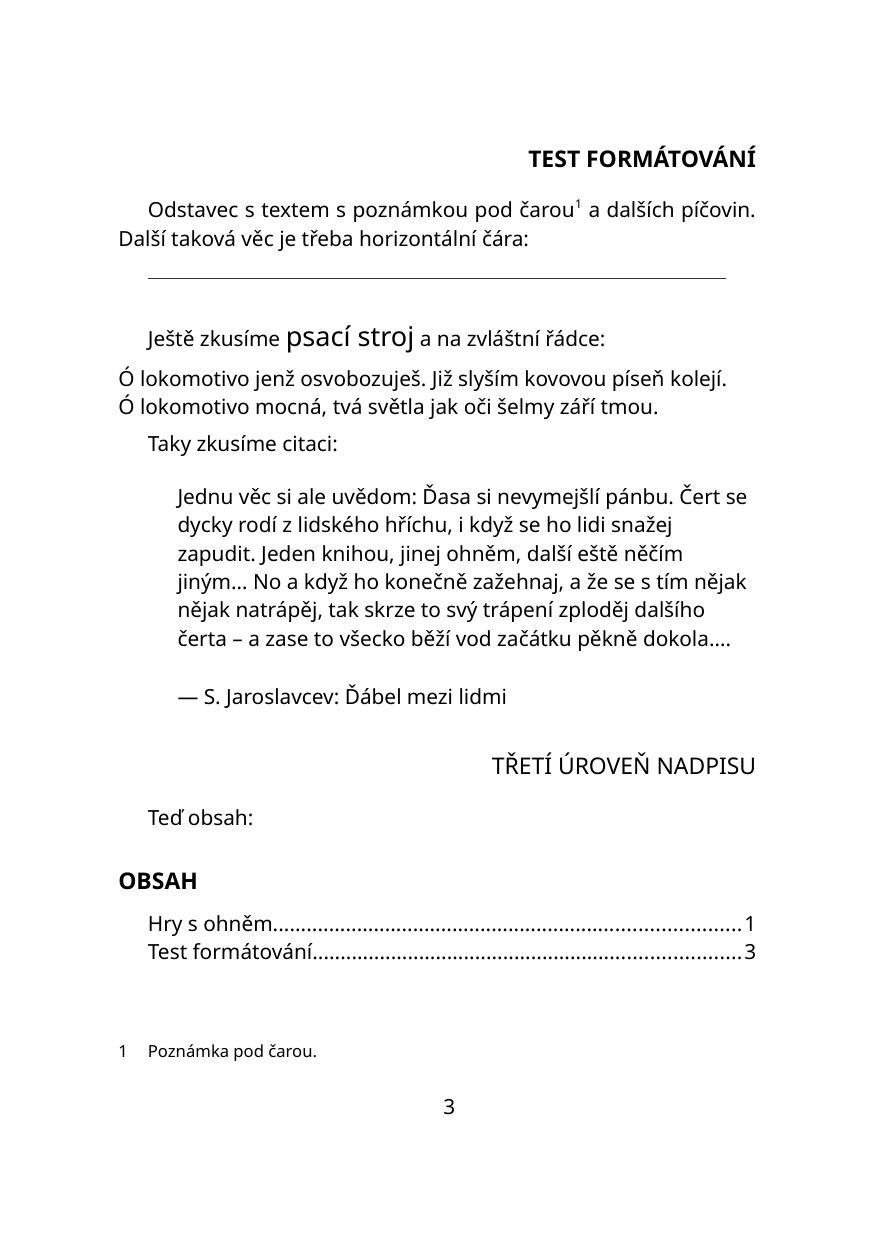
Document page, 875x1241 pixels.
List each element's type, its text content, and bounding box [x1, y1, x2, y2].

text Ó lokomotivo jenž osvobozuješ. Již slyším kovovou píseň kolejí. [118, 364, 756, 392]
text Taky zkusíme citaci: [118, 429, 756, 458]
text Hry s ohněm 1 [148, 909, 756, 937]
text Ještě zkusíme psací stroj a na zvláštní řádce: [118, 318, 756, 355]
subtitle Obsah [118, 865, 756, 896]
text Poznámka pod čarou. [118, 1039, 756, 1062]
text Test formátování 3 [148, 937, 756, 966]
text Jednu věc si ale uvědom: Ďasa si nevymejšlí pánbu. Čert se dycky rodí z lidského hříchu, i když se ho lidi snažej zapudit. Jeden knihou, jinej ohněm, další eště něčím jiným… No a když ho konečně zažehnaj, a že se s tím nějak nějak natrápěj, tak skrze to svý trápení zploděj dalšího čerta – a zase to všecko běží vod začátku pěkně dokola…. [177, 482, 756, 652]
text — S. Jaroslavcev: Ďábel mezi lidmi [177, 682, 756, 710]
subtitle třetí úroveň nadpisu [118, 750, 756, 781]
text Teď obsah: [118, 803, 756, 831]
subtitle Test formátování [118, 143, 756, 174]
text Ó lokomotivo mocná, tvá světla jak oči šelmy září tmou. [118, 392, 756, 421]
text Odstavec s textem s poznámkou pod čarou a dalších píčovin. Další taková věc je třeba horizontální čára: [118, 196, 756, 252]
